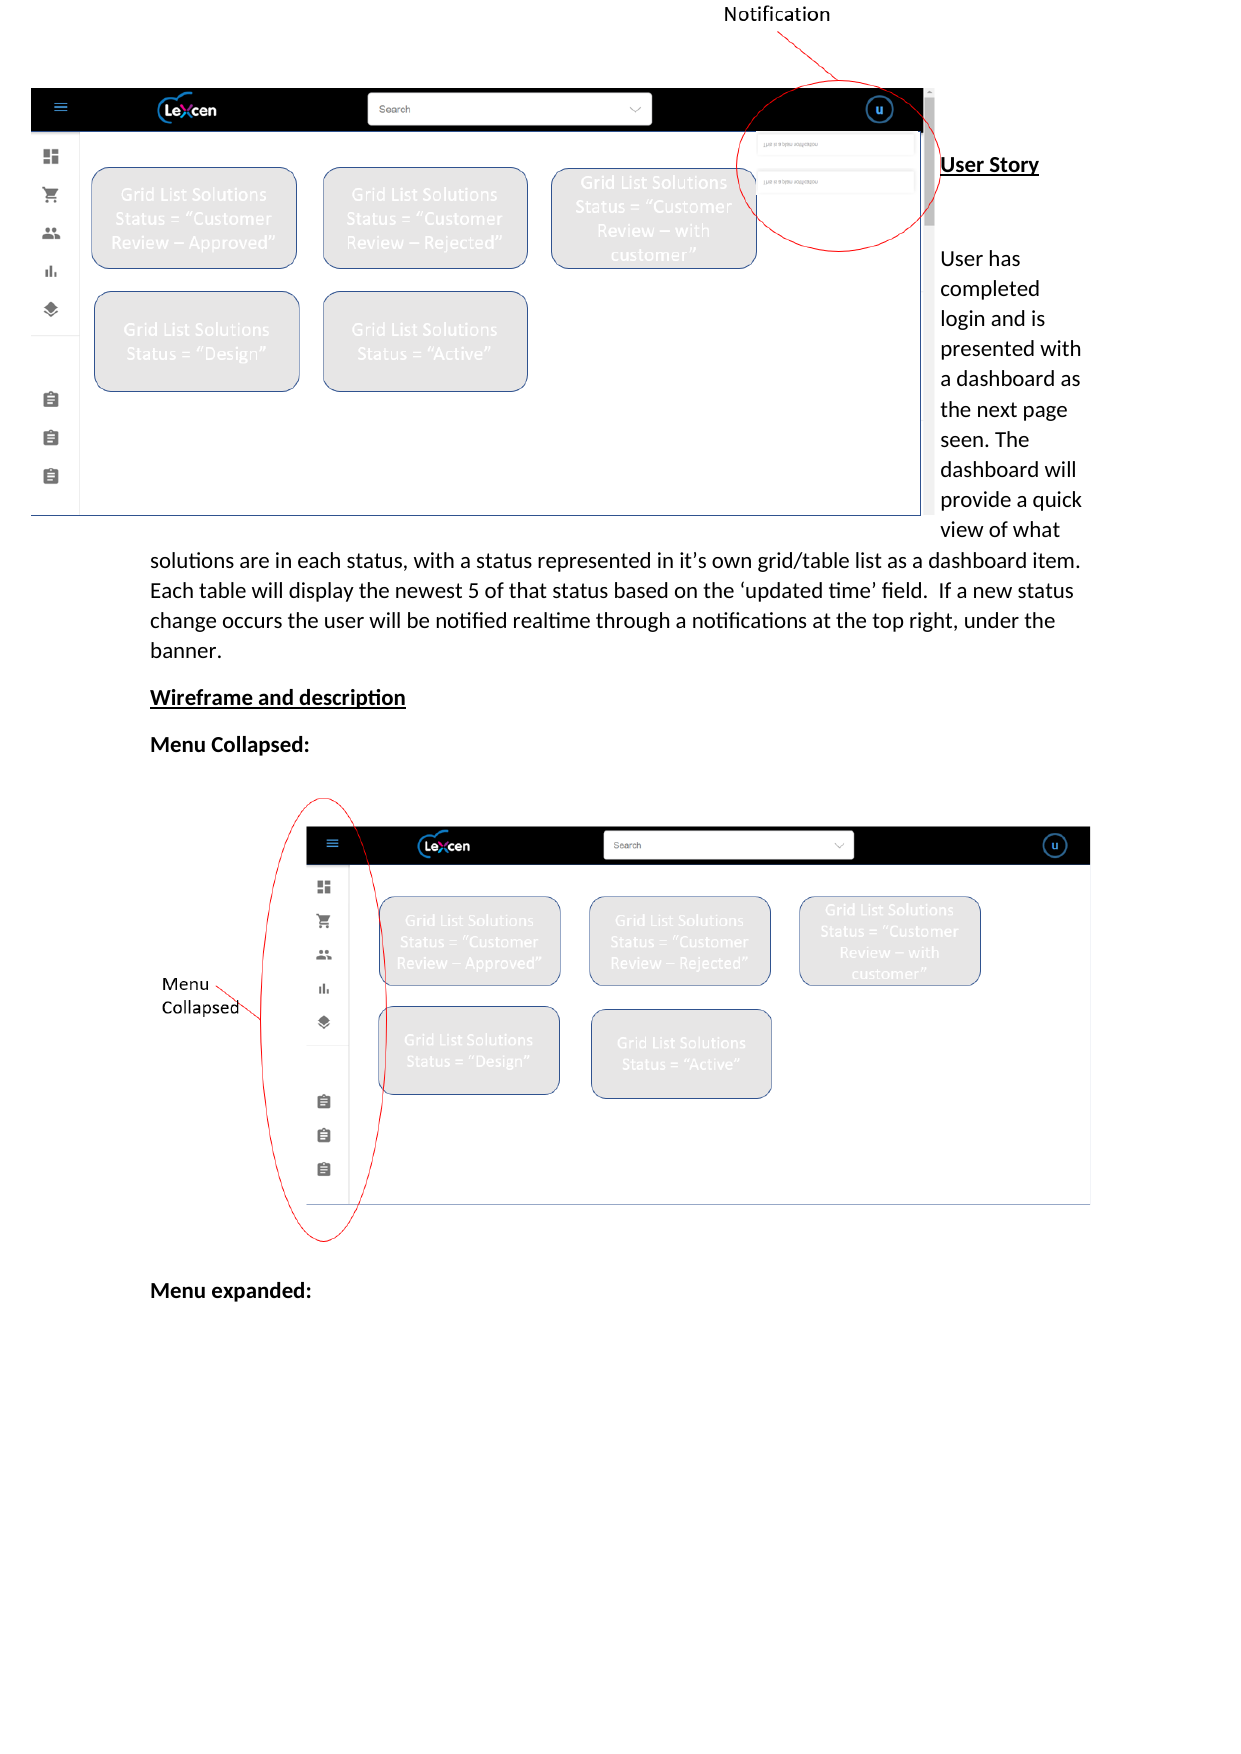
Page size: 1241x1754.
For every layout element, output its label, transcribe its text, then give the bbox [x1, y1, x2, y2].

picture [0, 0, 941, 524]
text Wireframe and description [150, 683, 1090, 711]
picture [150, 777, 1091, 1258]
text User Story [941, 150, 1090, 178]
text Menu Collapsed: [150, 730, 1090, 758]
text User has completed login and is presented with a dashboard as the next page seen. The dashboard will provide a quick view of what solutions are in each status, with a status represented in it’s own grid/table list as a dashboard item. Each table will display the newest 5 of that status based on the ‘updated time’ field. If a new status change occurs the user will be notified realtime through a notifications at the top right, under the banner. [150, 244, 1090, 664]
text Menu expanded: [150, 1276, 1090, 1304]
